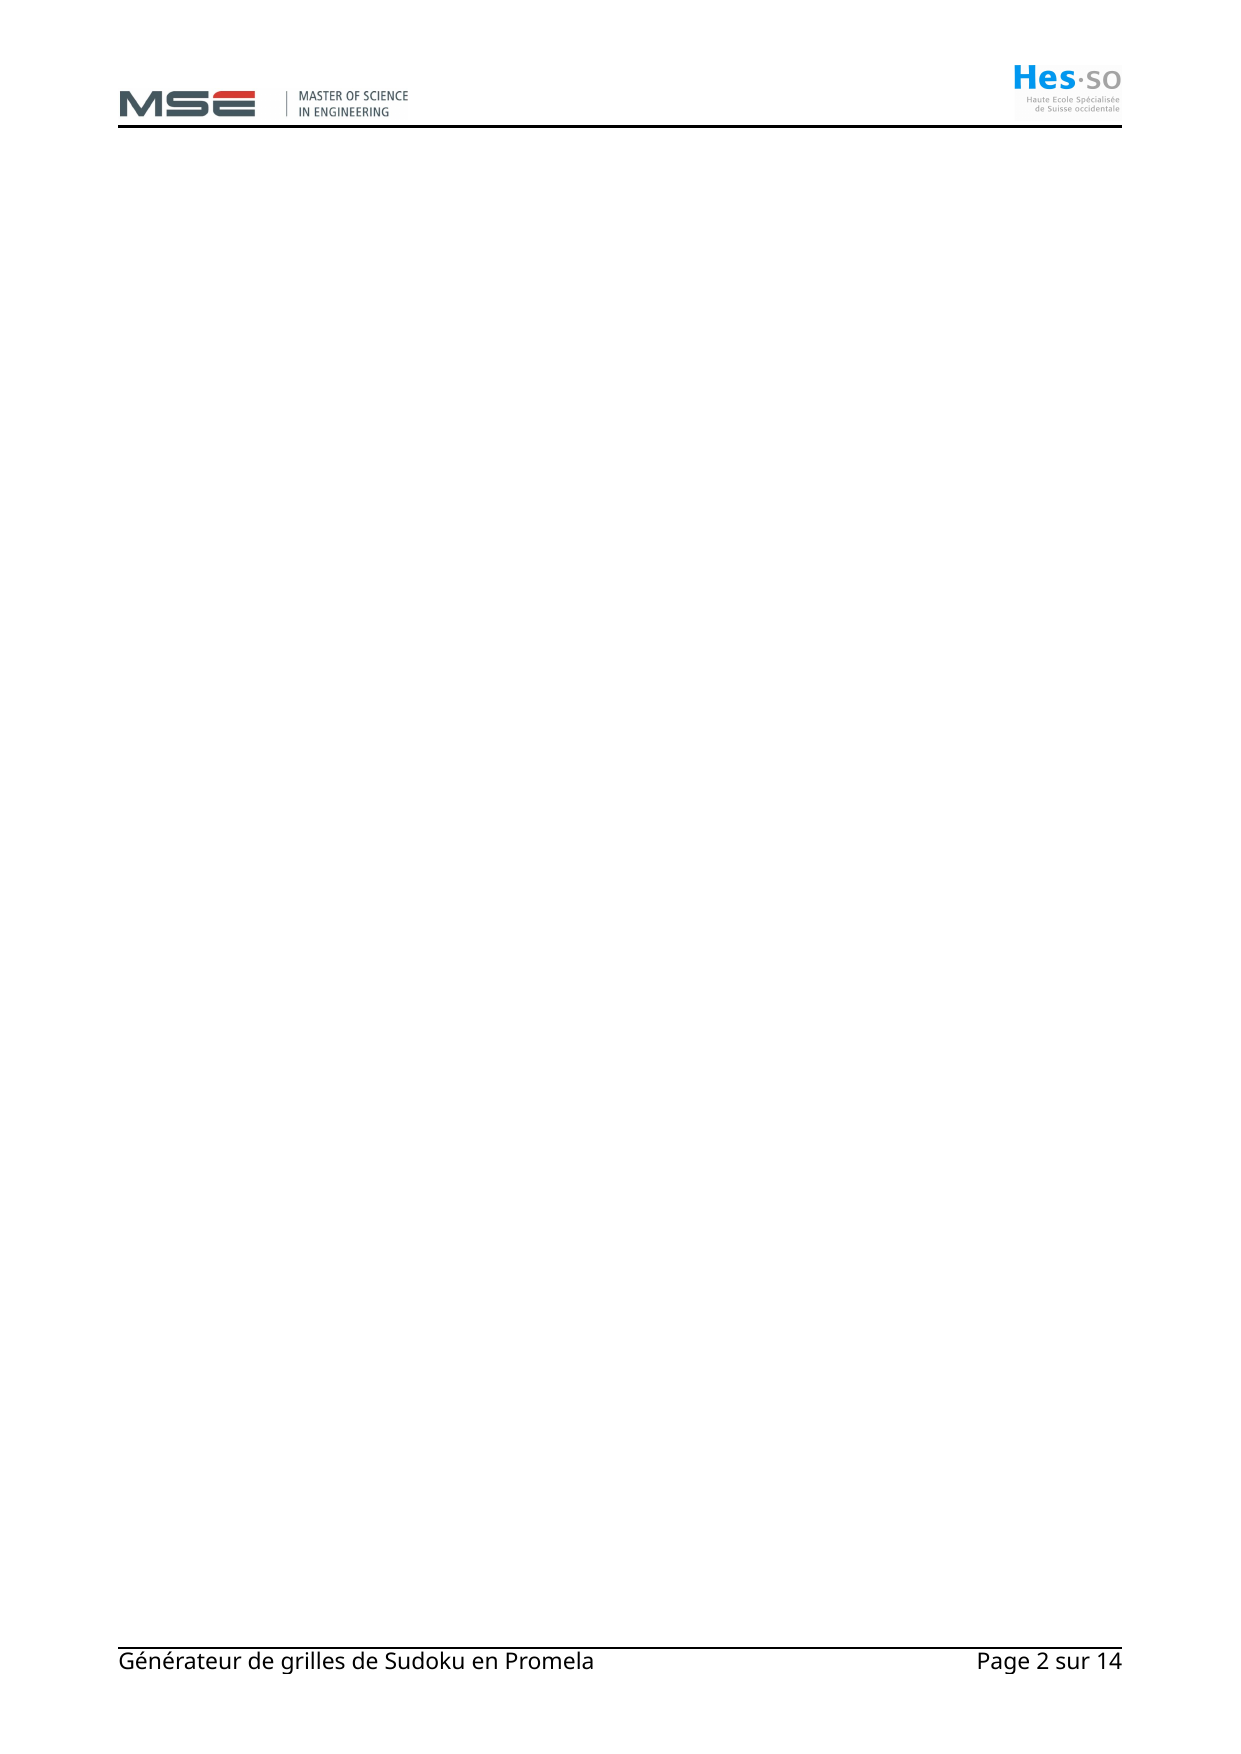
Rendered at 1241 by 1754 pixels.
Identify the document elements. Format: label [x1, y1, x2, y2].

picture [118, 88, 409, 120]
picture [1014, 65, 1123, 121]
